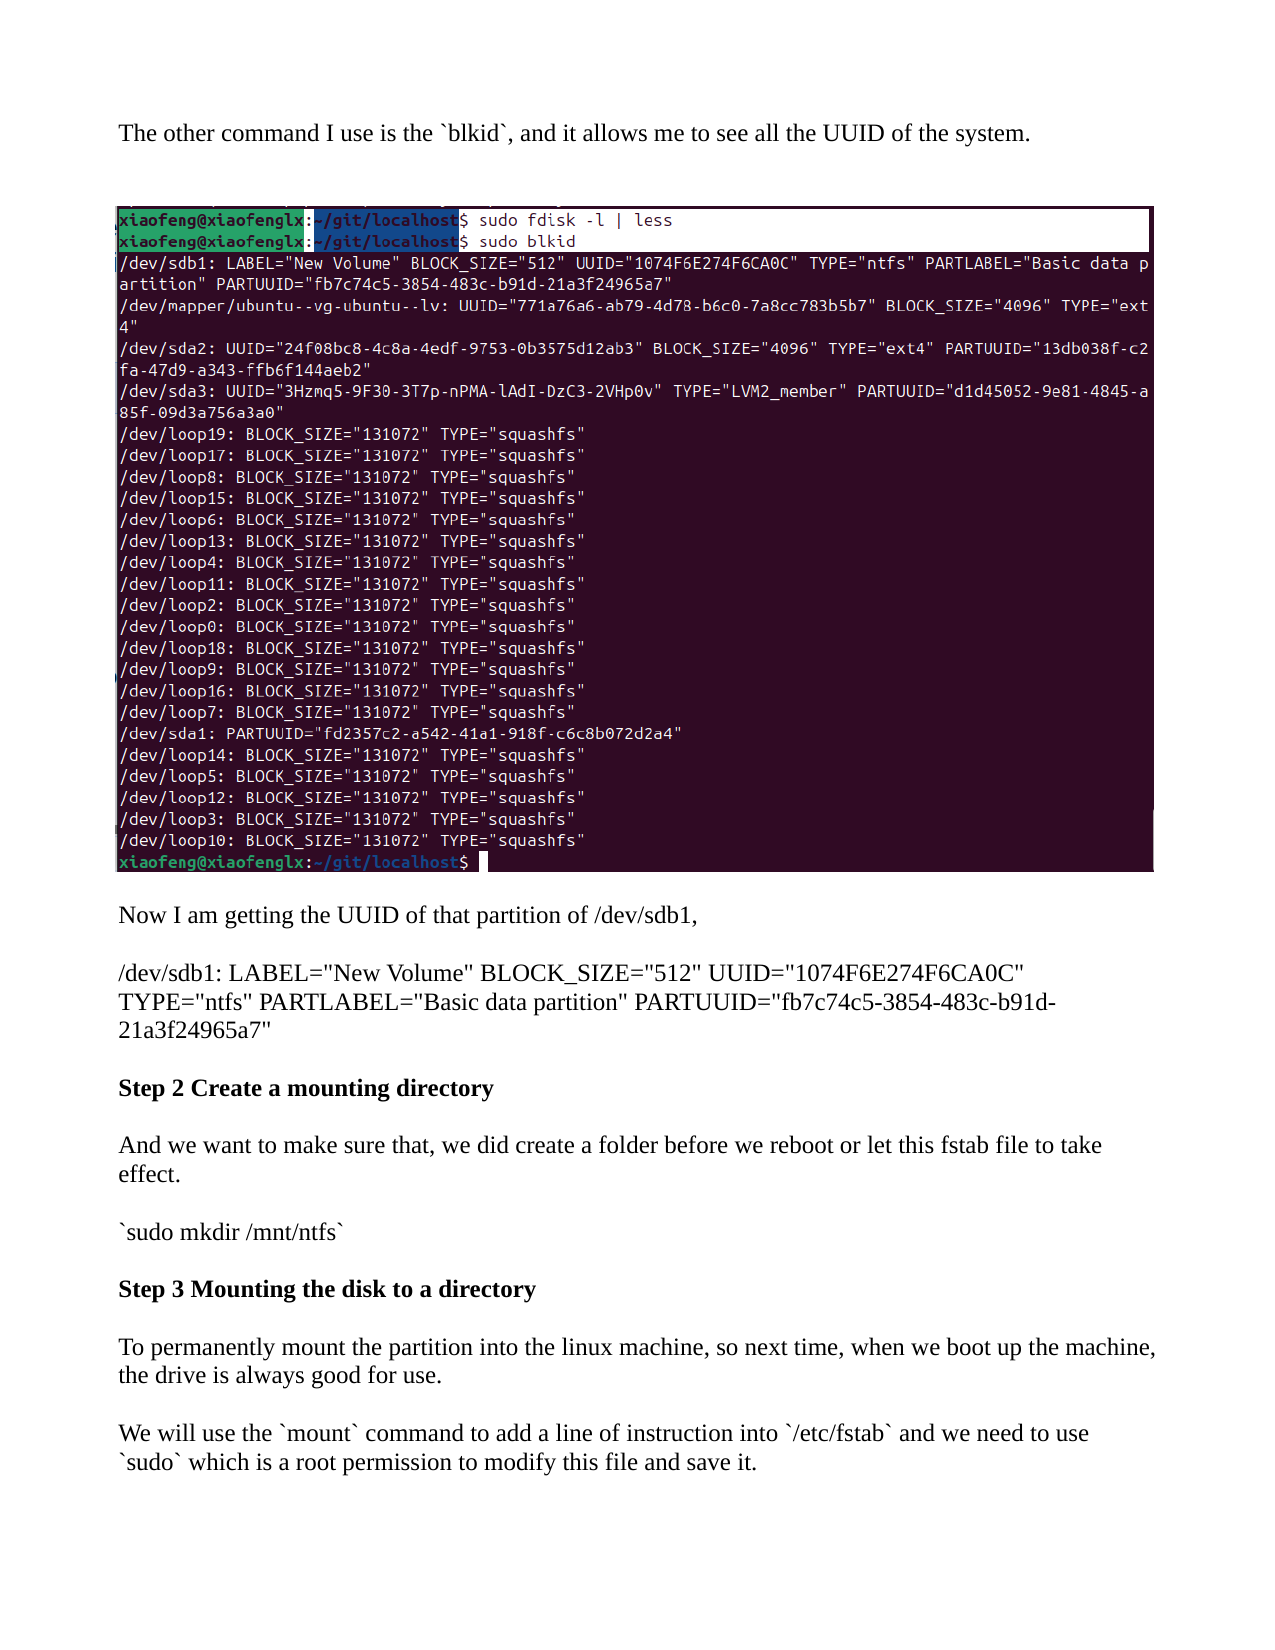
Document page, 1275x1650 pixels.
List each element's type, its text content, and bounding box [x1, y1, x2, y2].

text Now I am getting the UUID of that partition of /dev/sdb1, [118, 901, 1157, 929]
picture [115, 206, 1154, 872]
text Step 3 Mounting the disk to a directory [118, 1274, 1157, 1303]
text We will use the `mount` command to add a line of instruction into `/etc/fstab` and we need to use `sudo` which is a root permission to modify this file and save it. [118, 1418, 1157, 1476]
text /dev/sdb1: LABEL="New Volume" BLOCK_SIZE="512" UUID="1074F6E274F6CA0C" TYPE="ntfs" PARTLABEL="Basic data partition" PARTUUID="fb7c74c5-3854-483c-b91d-21a3f24965a7" [118, 958, 1157, 1044]
text Step 2 Create a mounting directory [118, 1073, 1157, 1102]
text `sudo mkdir /mnt/ntfs` [118, 1217, 1157, 1246]
text And we want to make sure that, we did create a folder before we reboot or let this fstab file to take effect. [118, 1131, 1157, 1188]
text The other command I use is the `blkid`, and it allows me to see all the UUID of the system. [118, 118, 1157, 147]
text To permanently mount the partition into the linux machine, so next time, when we boot up the machine, the drive is always good for use. [118, 1332, 1157, 1389]
